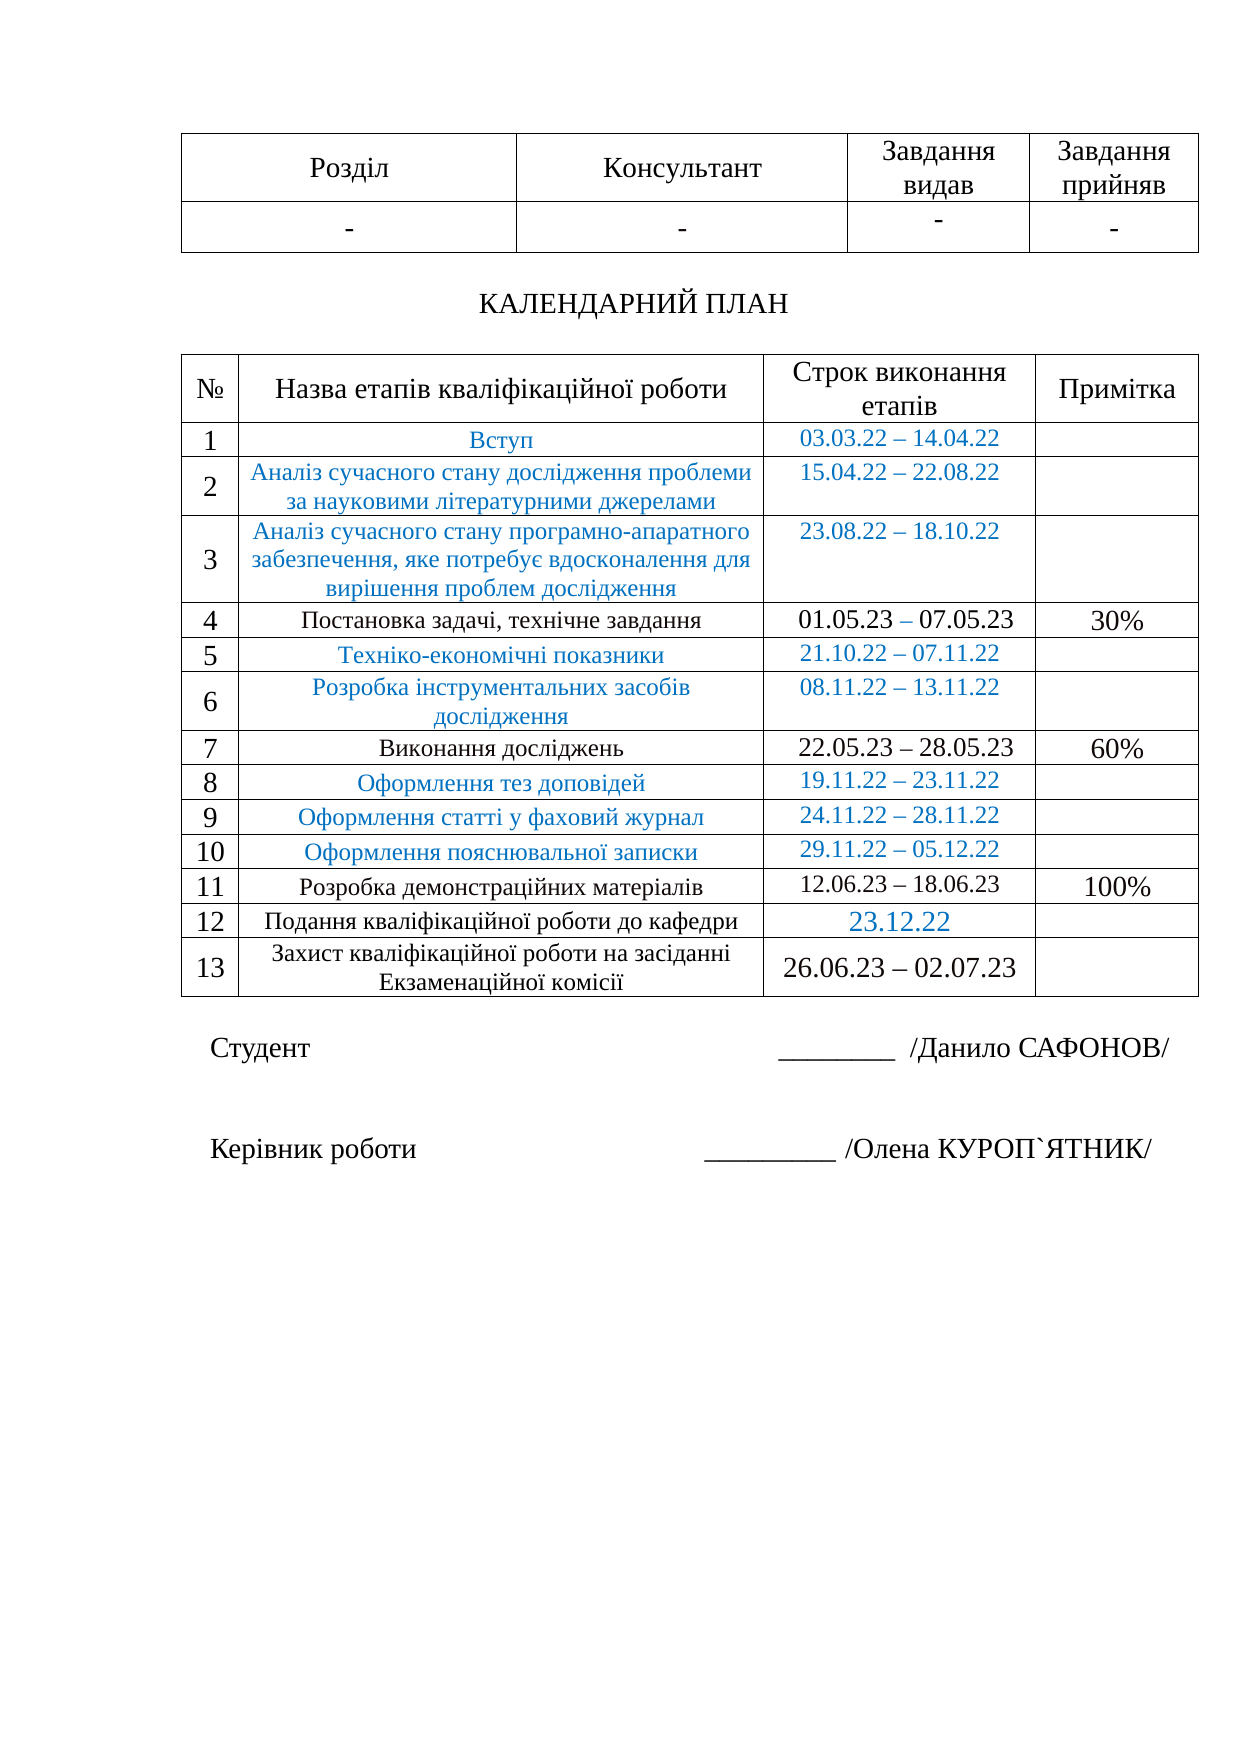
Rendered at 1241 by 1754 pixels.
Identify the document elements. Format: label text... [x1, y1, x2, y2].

table_cell Вступ [239, 423, 763, 456]
table_cell 21.10.22 – 07.11.22 [764, 638, 1035, 671]
table_cell 3 [182, 516, 238, 602]
table_cell Техніко-економічні показники [239, 638, 763, 671]
table_header Завдання видав [848, 134, 1029, 201]
table_cell Виконання досліджень [239, 731, 763, 764]
table_cell Розробка інструментальних засобів дослідження [239, 672, 763, 730]
table_cell 22.05.23 – 28.05.23 [764, 731, 1035, 764]
table_cell Захист кваліфікаційної роботи на засіданні Екзаменаційної комісії [239, 938, 763, 996]
table_cell 8 [182, 765, 238, 799]
table_cell 12.06.23 – 18.06.23 [764, 869, 1035, 903]
table_cell [1036, 457, 1198, 515]
table_cell - [182, 202, 516, 252]
table_header Примітка [1036, 355, 1198, 422]
table_cell 7 [182, 731, 238, 764]
table_cell [1036, 638, 1198, 671]
table_cell 11 [182, 869, 238, 903]
table_cell 24.11.22 – 28.11.22 [764, 800, 1035, 833]
table_cell 19.11.22 – 23.11.22 [764, 765, 1035, 799]
table_header Консультант [517, 134, 847, 201]
table_cell Оформлення статті у фаховий журнал [239, 800, 763, 833]
table_cell [1036, 904, 1198, 937]
table_cell [1036, 516, 1198, 602]
table_cell 01.05.23 – 07.05.23 [764, 603, 1035, 637]
table_cell 2 [182, 457, 238, 515]
table_cell [1036, 672, 1198, 730]
table_cell [1036, 800, 1198, 833]
table_cell 5 [182, 638, 238, 671]
table_header № [182, 355, 238, 422]
list Керівник роботи _________ /Олена КУРОП`ЯТНИК/ [210, 1131, 1198, 1164]
table_header Розділ [182, 134, 516, 201]
table_cell [1036, 423, 1198, 456]
table_cell 4 [182, 603, 238, 637]
table_cell 6 [182, 672, 238, 730]
table_cell Подання кваліфікаційної роботи до кафедри [239, 904, 763, 937]
list Студент ________ /Данило САФОНОВ/ [210, 1030, 1198, 1064]
table_cell Аналіз сучасного стану дослідження проблеми за науковими літературними джерелами [239, 457, 763, 515]
table_cell 1 [182, 423, 238, 456]
table_cell Постановка задачі, технічне завдання [239, 603, 763, 637]
table_cell [1036, 938, 1198, 996]
table_header Строк виконання етапів [764, 355, 1035, 422]
table_cell 03.03.22 – 14.04.22 [764, 423, 1035, 456]
table_cell - [848, 202, 1029, 252]
table_cell 29.11.22 – 05.12.22 [764, 835, 1035, 868]
table_cell Аналіз сучасного стану програмно-апаратного забезпечення, яке потребує вдосконалення для вирішення проблем дослідження [239, 516, 763, 602]
table_cell Розробка демонстраційних матеріалів [239, 869, 763, 903]
table_cell 60% [1036, 731, 1198, 764]
table_cell 23.12.22 [764, 904, 1035, 937]
table_cell 10 [182, 835, 238, 868]
list КАЛЕНДАРНИЙ ПЛАН [69, 286, 1198, 320]
table_cell 15.04.22 – 22.08.22 [764, 457, 1035, 515]
table_header Назва етапів кваліфікаційної роботи [239, 355, 763, 422]
table_cell Оформлення тез доповідей [239, 765, 763, 799]
table_cell 08.11.22 – 13.11.22 [764, 672, 1035, 730]
table_cell 13 [182, 938, 238, 996]
table_cell 12 [182, 904, 238, 937]
table_cell [1036, 835, 1198, 868]
table_cell 100% [1036, 869, 1198, 903]
table_cell [1036, 765, 1198, 799]
table_header Завдання прийняв [1030, 134, 1198, 201]
table_cell - [1030, 202, 1198, 252]
table_cell 30% [1036, 603, 1198, 637]
table_cell 9 [182, 800, 238, 833]
table_cell - [517, 202, 847, 252]
table_cell 26.06.23 – 02.07.23 [764, 938, 1035, 996]
table_cell 23.08.22 – 18.10.22 [764, 516, 1035, 602]
table_cell Оформлення пояснювальної записки [239, 835, 763, 868]
